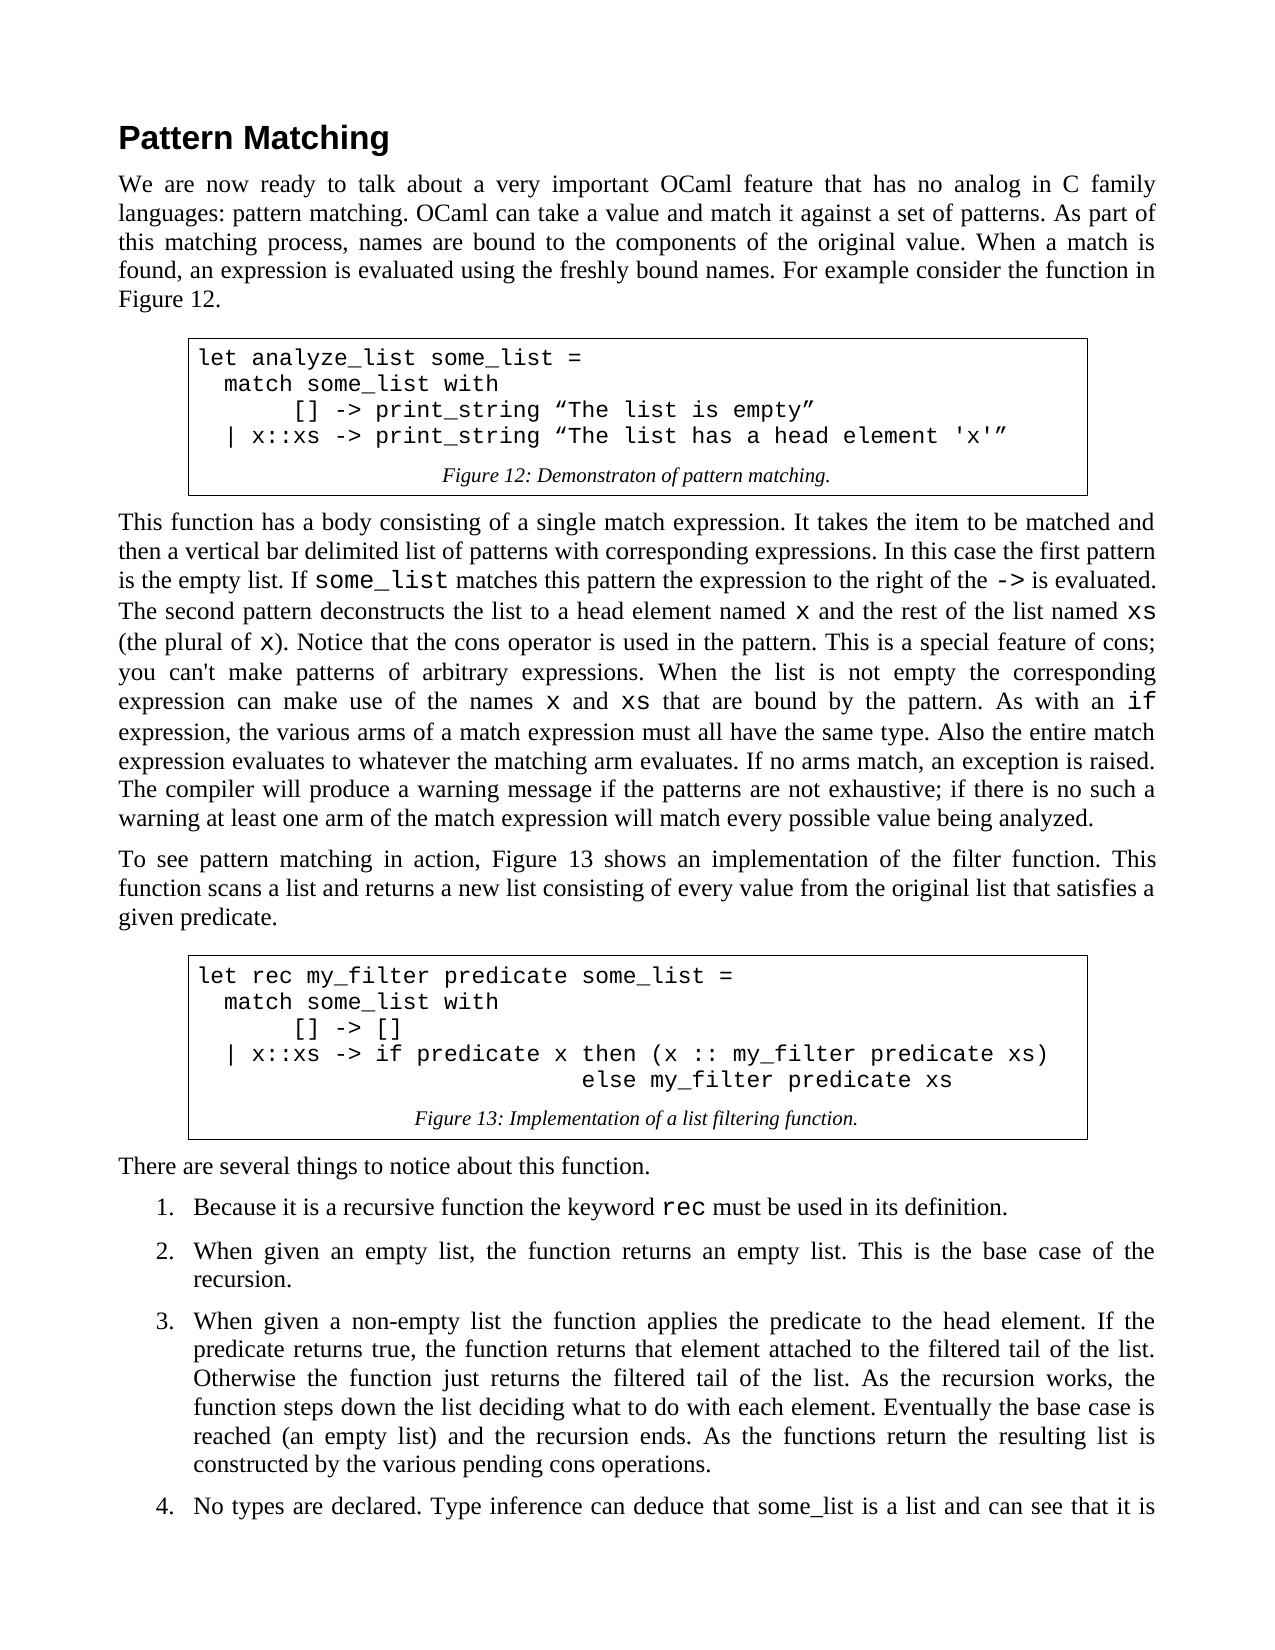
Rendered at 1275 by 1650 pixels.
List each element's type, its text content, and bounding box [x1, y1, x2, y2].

list Because it is a recursive function the keyword rec must be used in its definition. [156, 1192, 1157, 1223]
text We are now ready to talk about a very important OCaml feature that has no analog in C family languages: pattern matching. OCaml can take a value and match it against a set of patterns. As part of this matching process, names are bound to the components of the original value. When a match is found, an expression is evaluated using the freshly bound names. For example consider the function in Figure 12. [118, 169, 1157, 313]
text This function has a body consisting of a single match expression. It takes the item to be matched and then a vertical bar delimited list of patterns with corresponding expressions. In this case the first pattern is the empty list. If some_list matches this pattern the expression to the right of the -> is evaluated. The second pattern deconstructs the list to a head element named x and the rest of the list named xs (the plural of x). Notice that the cons operator is used in the pattern. This is a special feature of cons; you can't make patterns of arbitrary expressions. When the list is not empty the corresponding expression can make use of the names x and xs that are bound by the pattern. As with an if expression, the various arms of a match expression must all have the same type. Also the entire match expression evaluates to whatever the matching arm evaluates. If no arms match, an exception is raised. The compiler will produce a warning message if the patterns are not exhaustive; if there is no such a warning at least one arm of the match expression will match every possible value being analyzed. [118, 326, 1157, 832]
text match some_list with [196, 990, 1078, 1016]
text | x::xs -> if predicate x then (x :: my_filter predicate xs) [196, 1042, 1078, 1068]
text There are several things to notice about this function. [118, 943, 1157, 1180]
subtitle Pattern Matching [118, 118, 1157, 157]
text else my_filter predicate xs [196, 1068, 1078, 1094]
list When given an empty list, the function returns an empty list. This is the base case of the recursion. [156, 1236, 1157, 1293]
list When given a non-empty list the function applies the predicate to the head element. If the predicate returns true, the function returns that element attached to the filtered tail of the list. Otherwise the function just returns the filtered tail of the list. As the recursion works, the function steps down the list deciding what to do with each element. Eventually the base case is reached (an empty list) and the recursion ends. As the functions return the resulting list is constructed by the various pending cons operations. [156, 1306, 1157, 1478]
text [] -> [] [196, 1016, 1078, 1042]
text let analyze_list some_list = [196, 346, 1078, 372]
text let rec my_filter predicate some_list = [196, 964, 1078, 990]
list No types are declared. Type inference can deduce that some_list is a list and can see that it is [156, 1491, 1157, 1519]
text Figure 13: Implementation of a list filtering function. [196, 1106, 1078, 1130]
text Figure 12: Demonstraton of pattern matching. [196, 463, 1078, 487]
text match some_list with [196, 372, 1078, 398]
text To see pattern matching in action, Figure 13 shows an implementation of the filter function. This function scans a list and returns a new list consisting of every value from the original list that satisfies a given predicate. [118, 844, 1157, 931]
text [] -> print_string “The list is empty” [196, 398, 1078, 424]
text | x::xs -> print_string “The list has a head element 'x'” [196, 424, 1078, 450]
